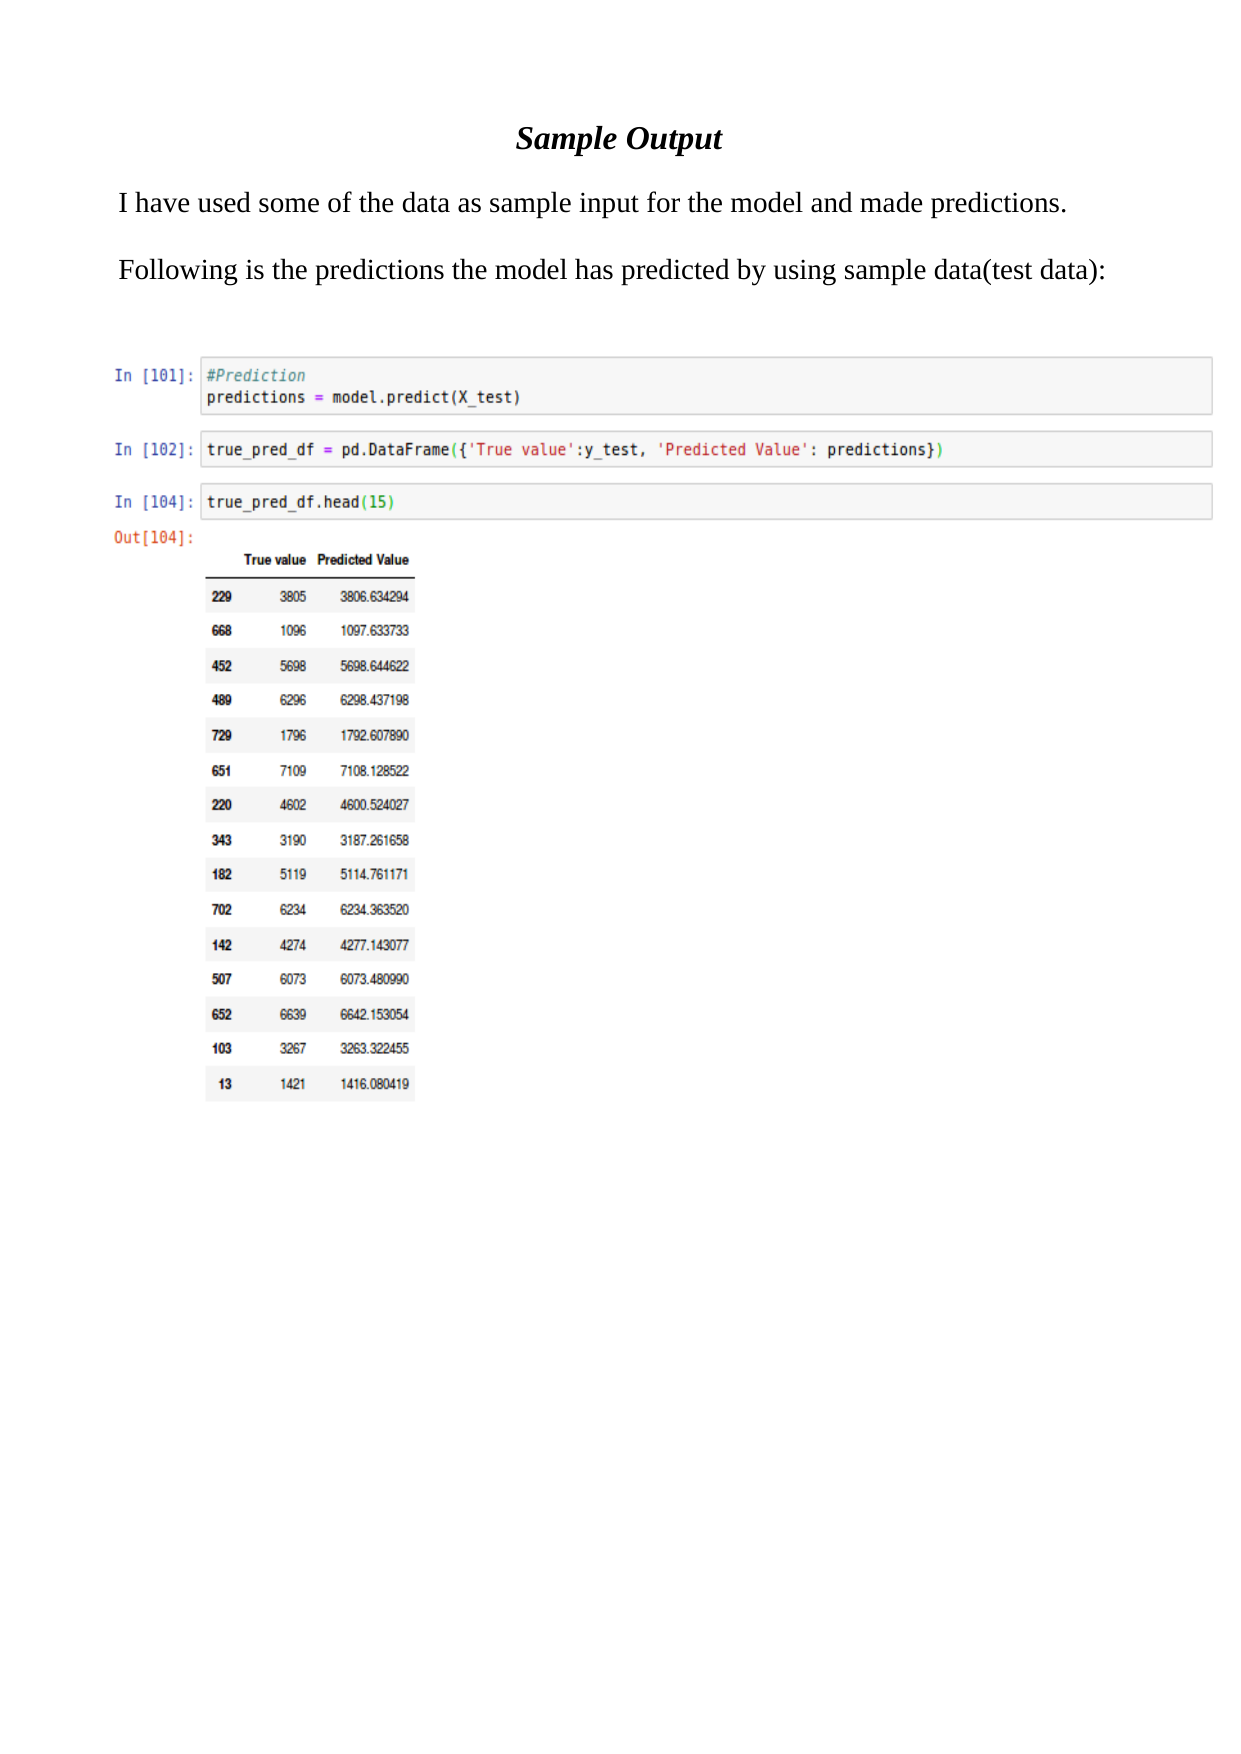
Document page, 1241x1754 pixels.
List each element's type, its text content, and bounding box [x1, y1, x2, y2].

text Following is the predictions the model has predicted by using sample data(test data): [118, 252, 1122, 286]
text I have used some of the data as sample input for the model and made predictions. [118, 185, 1122, 219]
picture [100, 346, 1222, 1114]
text Sample Output [118, 118, 1122, 156]
